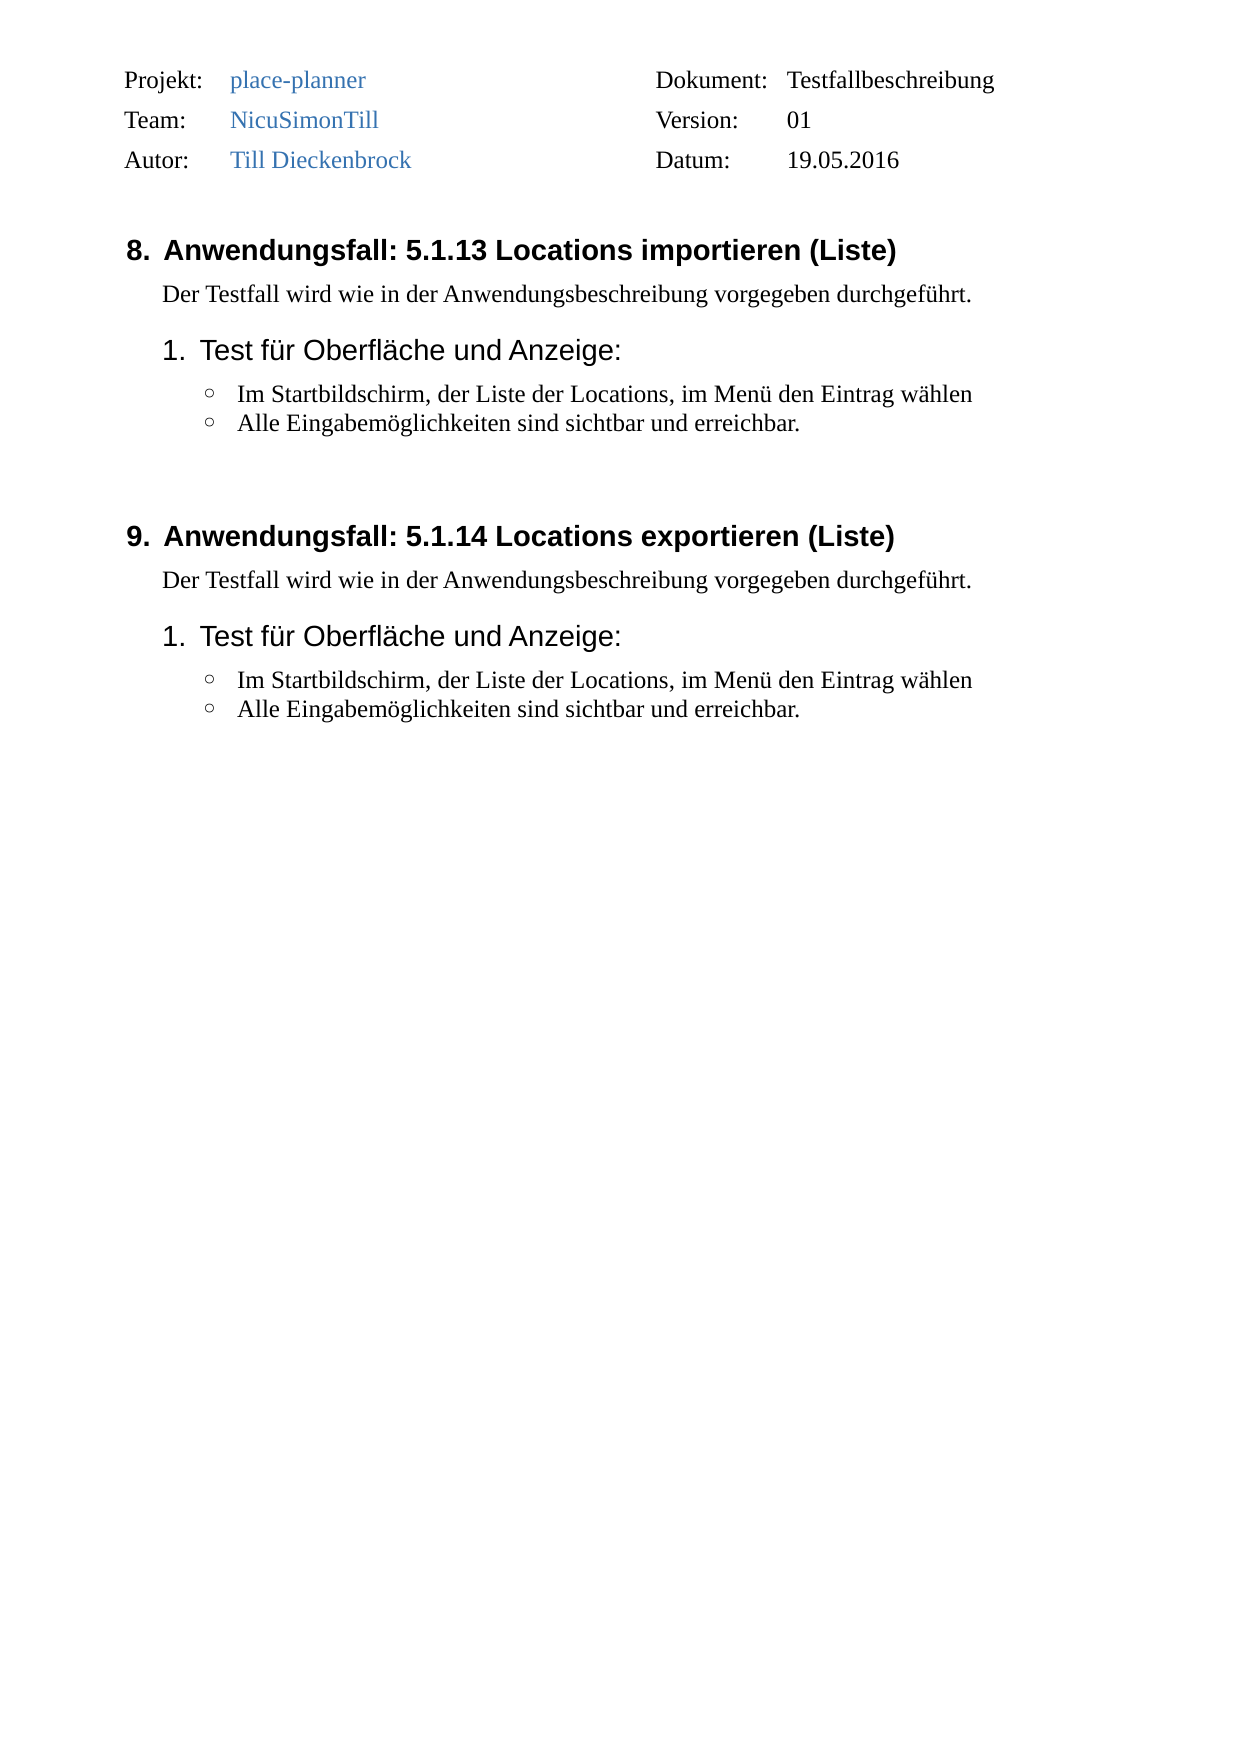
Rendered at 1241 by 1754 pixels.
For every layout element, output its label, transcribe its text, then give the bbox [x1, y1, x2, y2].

subtitle Anwendungsfall: 5.1.14 Locations exportieren (Liste) [118, 519, 1181, 553]
list Alle Eingabemöglichkeiten sind sichtbar und erreichbar. [199, 694, 1181, 723]
subtitle Anwendungsfall: 5.1.13 Locations importieren (Liste) [118, 233, 1181, 267]
text Der Testfall wird wie in der Anwendungsbeschreibung vorgegeben durchgeführt. [162, 565, 1181, 594]
text Der Testfall wird wie in der Anwendungsbeschreibung vorgegeben durchgeführt. [162, 279, 1181, 308]
subtitle Test für Oberfläche und Anzeige: [162, 619, 1181, 653]
subtitle Test für Oberfläche und Anzeige: [162, 333, 1181, 367]
list Im Startbildschirm, der Liste der Locations, im Menü den Eintrag wählen [199, 665, 1181, 694]
list Im Startbildschirm, der Liste der Locations, im Menü den Eintrag wählen [199, 379, 1181, 408]
list Alle Eingabemöglichkeiten sind sichtbar und erreichbar. [199, 408, 1181, 437]
